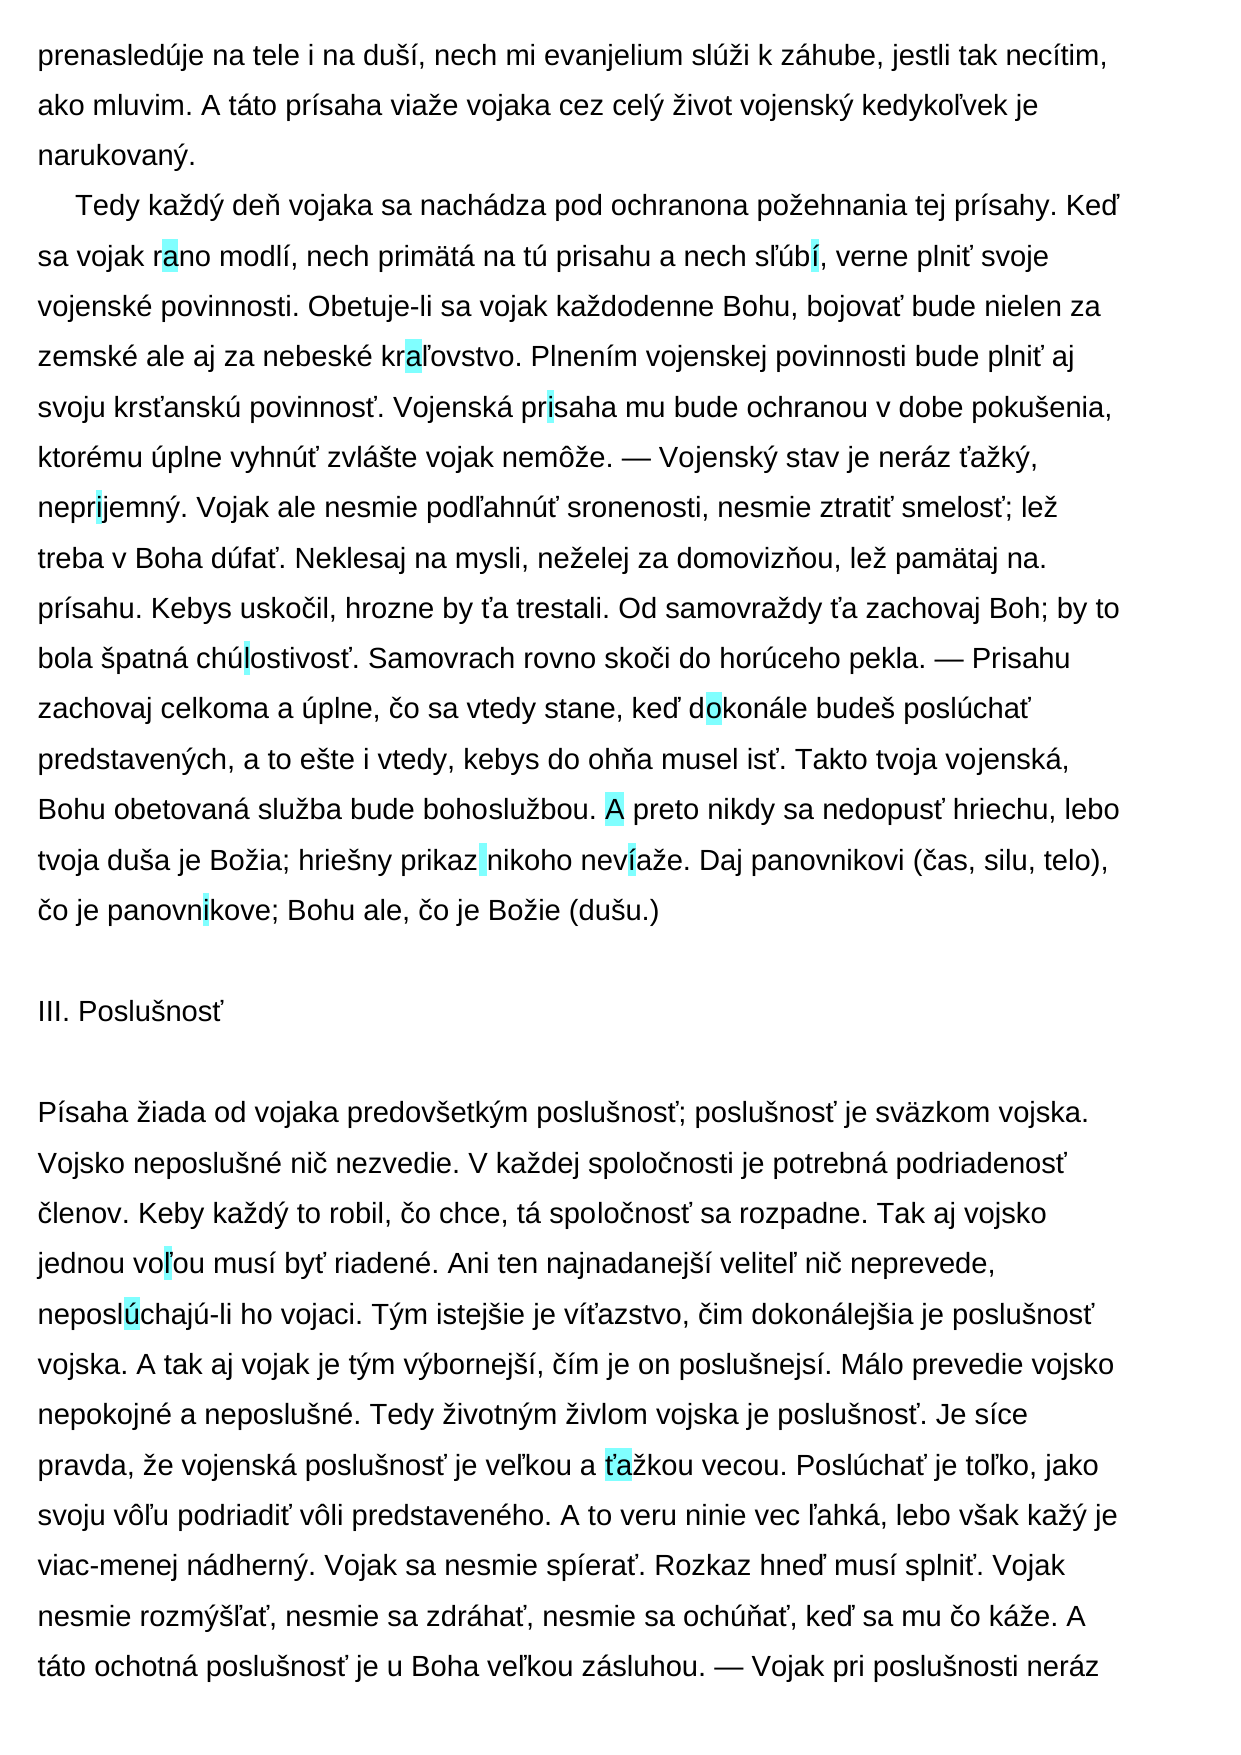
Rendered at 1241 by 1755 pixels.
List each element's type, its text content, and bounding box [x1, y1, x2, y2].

text Tedy každý deň vojaka sa nachádza pod ochranona požehnania tej prísahy. Keď sa vojak rano modlí, nech primätá na tú prisahu a nech sľúbí, verne plniť svoje vojenské povinnosti. Obetuje-li sa vojak každodenne Bohu, bojovať bude nielen za zemské ale aj za nebeské kraľovstvo. Plne­ním vojenskej povinnosti bude plniť aj svoju krsťanskú povinnosť. Vojenská prisaha mu bude ochranou v dobe pokušenia, ktorému úplne vyhnúť zvlášte vojak nemôže. — Vo­jenský stav je neráz ťažký, neprijemný. Vojak ale nesmie podľahnúť sronenosti, nesmie ztratiť smelosť; lež treba v Boha dúfať. Neklesaj na mysli, neželej za domovizňou, lež pamätaj na. prísahu. Kebys uskočil, hrozne by ťa trestali. Od samovraždy ťa zachovaj Boh; by to bola špatná chúlostivosť. Samovrach rovno skoči do horúceho pekla. — Prisahu zachovaj celkoma a úplne, čo sa vtedy stane, keď dokonále budeš poslúchať predstavených, a to ešte i vtedy, kebys do ohňa musel isť. Takto tvoja vo­jenská, Bohu obetovaná služba bude boho­službou. A preto nikdy sa nedopusť hriechu, lebo tvoja duša je Božia; hriešny prikaz nikoho nevíaže. Daj panovnikovi (čas, silu, telo), čo je panovnikove; Bohu ale, čo je Božie (dušu.) [37, 188, 1130, 926]
text Písaha žiada od vojaka predovšetkým poslušnosť; poslušnosť je sväzkom vojska. Vojsko neposlušné nič nezvedie. V každej spoločnosti je potrebná podriadenosť členov. Keby každý to robil, čo chce, tá spo­ločnosť sa rozpadne. Tak aj vojsko jednou voľou musí byť riadené. Ani ten najnada­nejší veliteľ nič neprevede, neposlúchajú-li ho vojaci. Tým istejšie je víťazstvo, čim dokonálejšia je poslušnosť vojska. A tak aj vojak je tým výbornejší, čím je on poslušnejsí. Málo prevedie vojsko nepokojné a neposlušné. Tedy životným živlom vojska je poslušnosť. Je síce pravda, že vojenská poslušnosť je veľkou a ťažkou vecou. Po­slúchať je toľko, jako svoju vôľu podriadiť vôli predstaveného. A to veru ninie vec ľahká, lebo však kažý je viac-menej nád­herný. Vojak sa nesmie spíerať. Rozkaz hneď musí splniť. Vojak nesmie rozmýšľať, nesmie sa zdráhať, nesmie sa ochúňať, keď sa mu čo káže. A táto ochotná poslušnosť je u Boha veľkou zásluhou. — Vojak pri poslušnosti neráz [37, 1096, 1130, 1682]
text III. Poslušnosť [37, 994, 1130, 1028]
text prenasledúje na tele i na duší, nech mi evanjelium slúži k záhube, jestli tak necítim, ako mluvim. A táto prísaha viaže vojaka cez celý život vojenský kedykoľvek je narukovaný. [37, 37, 1130, 172]
